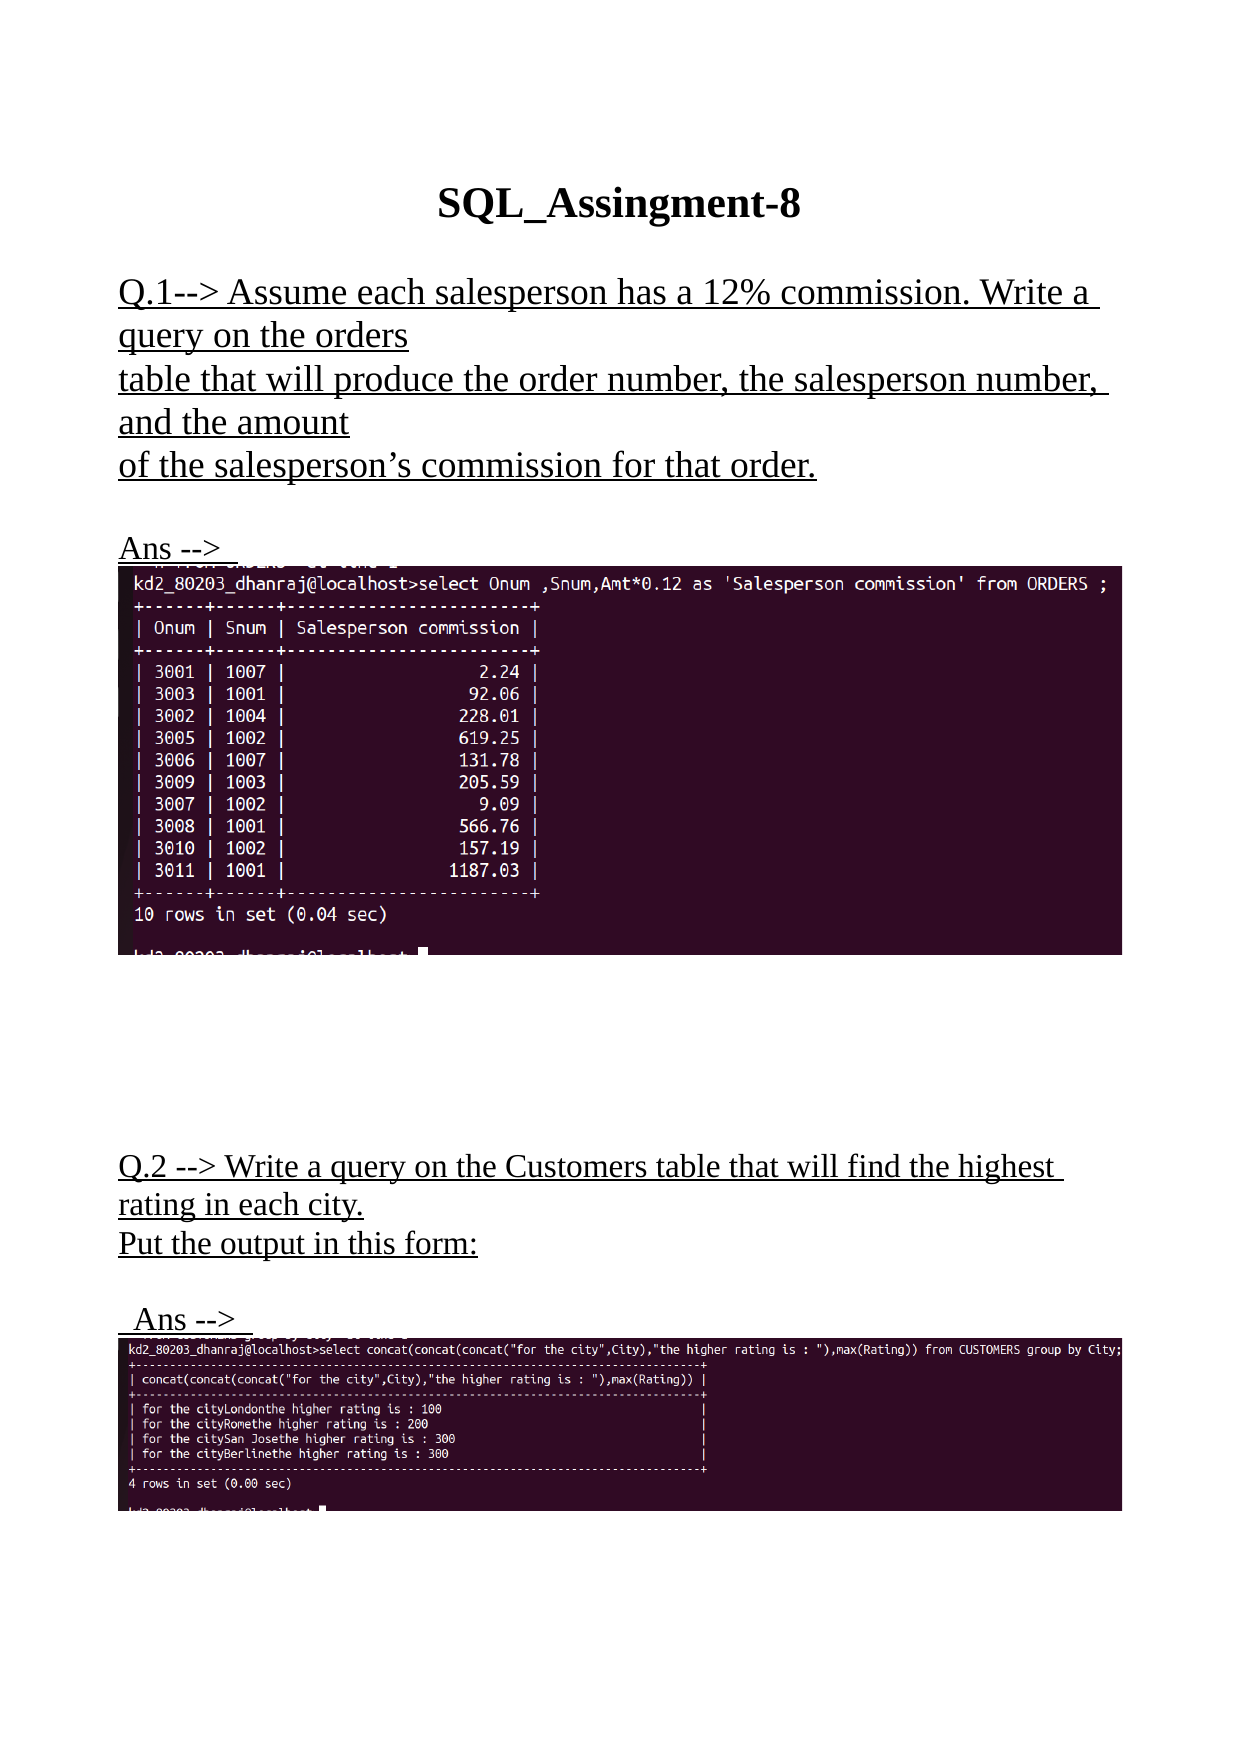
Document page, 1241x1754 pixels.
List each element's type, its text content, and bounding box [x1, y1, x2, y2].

text Q.1--> Assume each salesperson has a 12% commission. Write a query on the orders [118, 270, 1122, 356]
text SQL_Assingment-8 [118, 176, 1122, 227]
picture [118, 1338, 1123, 1511]
text of the salesperson’s commission for that order. [118, 442, 1122, 485]
text Q.2 --> Write a query on the Customers table that will find the highest rating in each city. [118, 1146, 1122, 1223]
picture [118, 566, 1123, 955]
text Ans --> [118, 1300, 1122, 1338]
text Ans --> [118, 528, 1122, 566]
text table that will produce the order number, the salesperson number, and the amount [118, 356, 1122, 442]
text Put the output in this form: [118, 1223, 1122, 1261]
